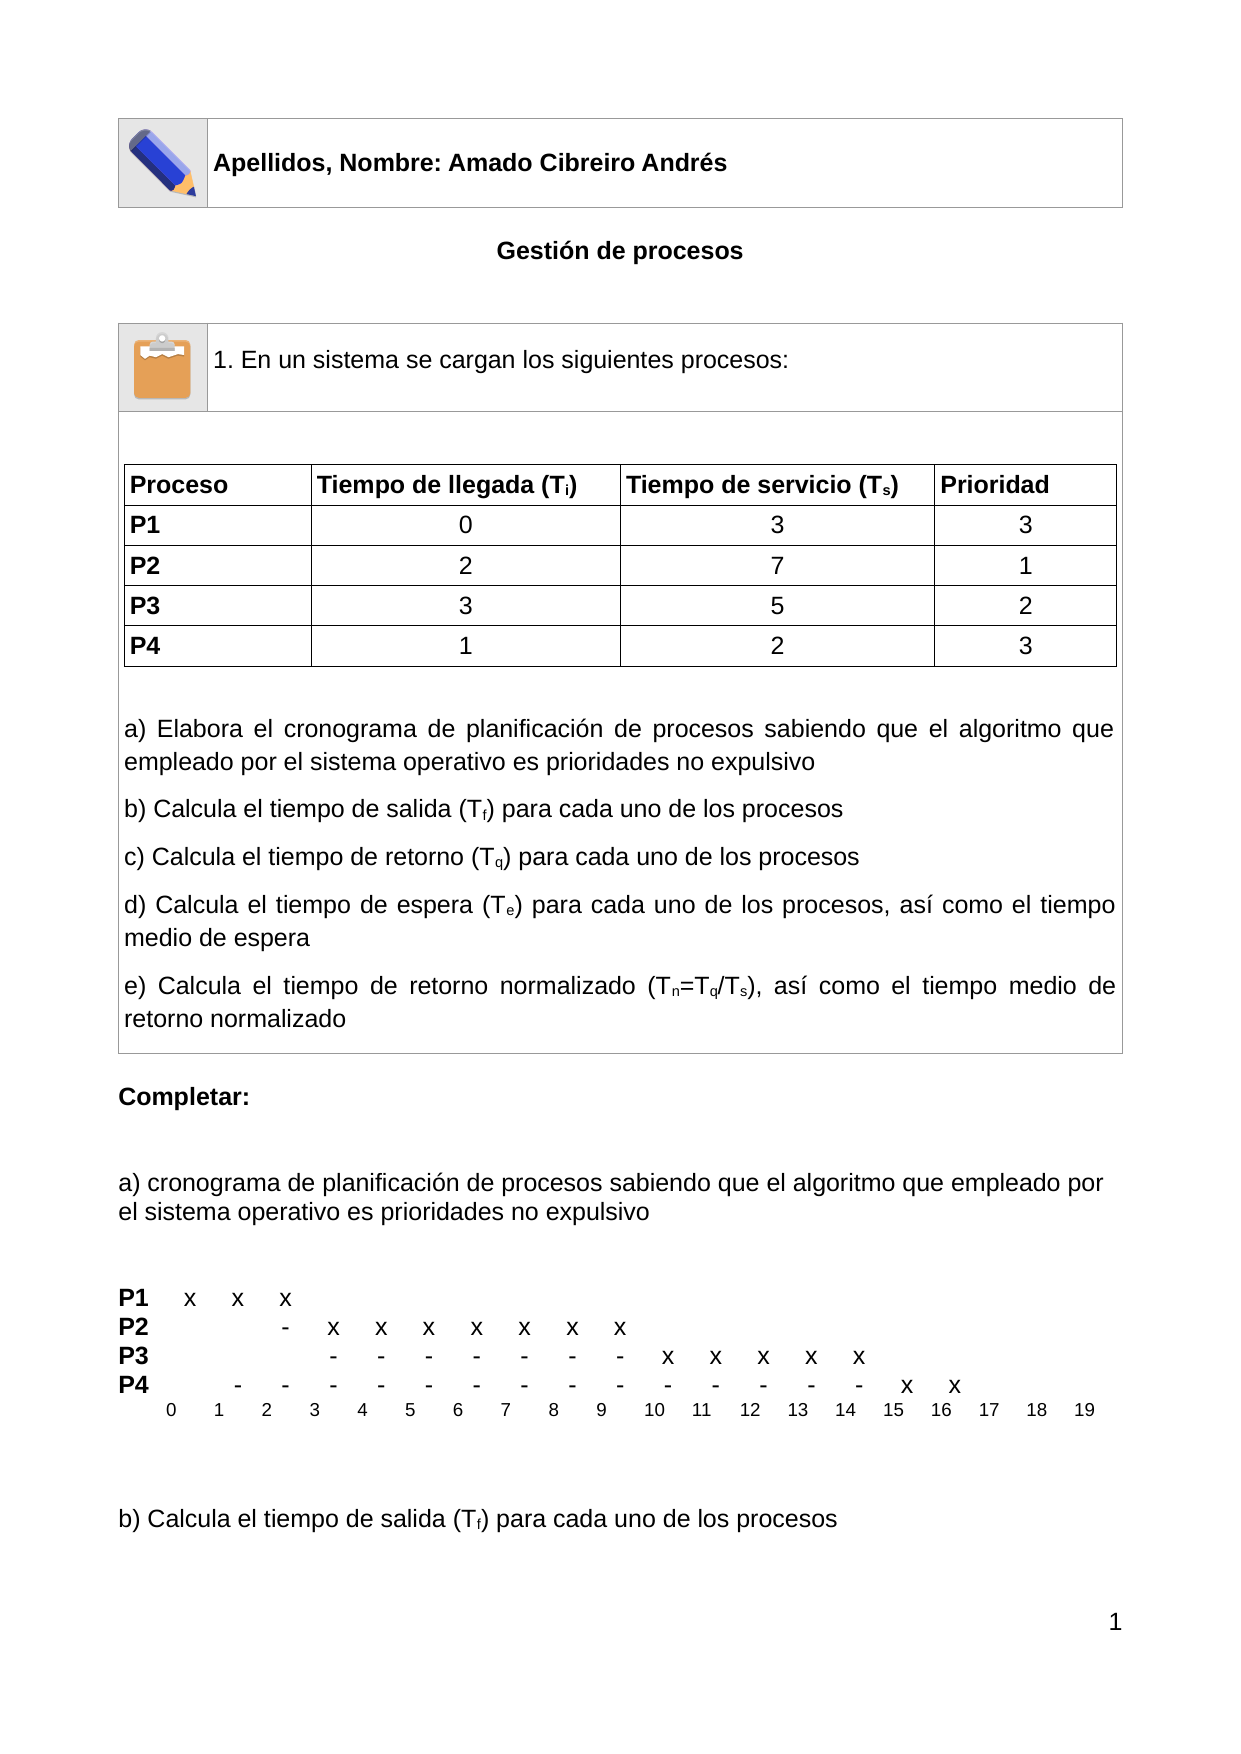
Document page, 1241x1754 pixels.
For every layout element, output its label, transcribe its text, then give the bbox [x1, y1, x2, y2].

table_cell 2 [261, 1398, 309, 1427]
table_cell - [644, 1370, 692, 1398]
table_cell 3 [309, 1398, 357, 1427]
table_cell x [596, 1312, 644, 1341]
table_cell - [692, 1370, 739, 1398]
table_header [740, 1283, 787, 1312]
table_cell P3 [125, 586, 311, 625]
table_cell 17 [979, 1398, 1026, 1427]
table_cell [166, 1341, 214, 1369]
table_header [119, 324, 207, 411]
table_cell - [214, 1370, 261, 1398]
table_cell x [883, 1370, 931, 1398]
table_cell - [835, 1370, 883, 1398]
table_cell [1026, 1370, 1074, 1398]
table_cell x [453, 1312, 500, 1341]
table_cell - [357, 1370, 405, 1398]
table_cell P4 [125, 626, 311, 666]
table_cell [883, 1341, 931, 1369]
table_cell [979, 1312, 1026, 1341]
table_cell 10 [644, 1398, 692, 1427]
table_cell [835, 1312, 883, 1341]
table_cell - [405, 1341, 453, 1369]
table_cell P1 [125, 506, 311, 545]
table_cell - [596, 1370, 644, 1398]
table_cell 2 [312, 546, 620, 585]
table_header [931, 1283, 978, 1312]
table_header [309, 1283, 357, 1312]
table_cell - [596, 1341, 644, 1369]
table_cell x [740, 1341, 787, 1369]
text a) cronograma de planificación de procesos sabiendo que el algoritmo que empleado por el sistema operativo es prioridades no expulsivo [118, 1168, 1122, 1226]
table_cell 7 [500, 1398, 548, 1427]
table_cell - [548, 1370, 596, 1398]
table_cell x [548, 1312, 596, 1341]
table_cell x [692, 1341, 739, 1369]
text Completar: [118, 1082, 1122, 1111]
table_cell 14 [835, 1398, 883, 1427]
table_header [787, 1283, 835, 1312]
table_cell 13 [787, 1398, 835, 1427]
table_cell [692, 1312, 739, 1341]
table_cell P4 [118, 1370, 166, 1398]
table_header [1026, 1283, 1074, 1312]
table_cell 5 [621, 586, 934, 625]
table_cell [1026, 1312, 1074, 1341]
table_cell 4 [357, 1398, 405, 1427]
table_cell x [357, 1312, 405, 1341]
table_cell - [453, 1341, 500, 1369]
table_cell x [835, 1341, 883, 1369]
table_cell 1 [935, 546, 1116, 585]
table_cell - [405, 1370, 453, 1398]
table_cell [979, 1341, 1026, 1369]
table_cell P2 [125, 546, 311, 585]
table_header [692, 1283, 739, 1312]
table_cell 11 [692, 1398, 739, 1427]
table_header [119, 119, 207, 207]
table_cell [1074, 1370, 1122, 1398]
table_cell - [261, 1312, 309, 1341]
table_cell 12 [740, 1398, 787, 1427]
table_cell 0 [312, 506, 620, 545]
table_header [835, 1283, 883, 1312]
table_cell 9 [596, 1398, 644, 1427]
table_cell [979, 1370, 1026, 1398]
table_cell [166, 1312, 214, 1341]
table_cell - [309, 1370, 357, 1398]
table_cell [740, 1312, 787, 1341]
table_cell 18 [1026, 1398, 1074, 1427]
table_header 1. En un sistema se cargan los siguientes procesos: [208, 324, 1122, 411]
table_header x [214, 1283, 261, 1312]
table_cell x [644, 1341, 692, 1369]
table_header [979, 1283, 1026, 1312]
table_cell 5 [405, 1398, 453, 1427]
table_header Tiempo de llegada (Ti) [312, 465, 620, 504]
text b) Calcula el tiempo de salida (Tf) para cada uno de los procesos [118, 1504, 1122, 1532]
table_header x [166, 1283, 214, 1312]
table_cell x [787, 1341, 835, 1369]
table_header Apellidos, Nombre: Amado Cibreiro Andrés [208, 119, 1122, 207]
table_cell [931, 1341, 978, 1369]
table_cell 2 [621, 626, 934, 666]
table_cell 6 [453, 1398, 500, 1427]
table_cell - [500, 1341, 548, 1369]
table_cell 2 [935, 586, 1116, 625]
table_header [405, 1283, 453, 1312]
table_header Tiempo de servicio (Ts) [621, 465, 934, 504]
table_cell [214, 1312, 261, 1341]
table_cell [644, 1312, 692, 1341]
table_cell x [500, 1312, 548, 1341]
table_cell [1074, 1341, 1122, 1369]
table_header [548, 1283, 596, 1312]
table_header [453, 1283, 500, 1312]
table_cell - [261, 1370, 309, 1398]
table_cell 19 [1074, 1398, 1122, 1427]
table_cell x [931, 1370, 978, 1398]
table_header Prioridad [935, 465, 1116, 504]
table_cell - [740, 1370, 787, 1398]
table_cell - [357, 1341, 405, 1369]
table_cell - [309, 1341, 357, 1369]
table_header [357, 1283, 405, 1312]
table_cell 1 [214, 1398, 261, 1427]
table_cell 8 [548, 1398, 596, 1427]
table_cell [214, 1341, 261, 1369]
table_cell - [787, 1370, 835, 1398]
table_header [596, 1283, 644, 1312]
table_cell 16 [931, 1398, 978, 1427]
table_header [1074, 1283, 1122, 1312]
table_cell - [453, 1370, 500, 1398]
table_header Proceso [125, 465, 311, 504]
table_header [644, 1283, 692, 1312]
table_cell 1 [312, 626, 620, 666]
table_header [883, 1283, 931, 1312]
table_header [500, 1283, 548, 1312]
table_cell 3 [312, 586, 620, 625]
text Gestión de procesos [118, 236, 1122, 265]
table_cell [883, 1312, 931, 1341]
table_cell - [548, 1341, 596, 1369]
table_cell 3 [621, 506, 934, 545]
table_cell [787, 1312, 835, 1341]
table_cell 7 [621, 546, 934, 585]
table_header P1 [118, 1283, 166, 1312]
table_cell x [405, 1312, 453, 1341]
table_cell P2 [118, 1312, 166, 1341]
table_cell [1026, 1341, 1074, 1369]
table_cell [931, 1312, 978, 1341]
table_header x [261, 1283, 309, 1312]
table_cell [261, 1341, 309, 1369]
table_cell [118, 1398, 166, 1427]
table_cell P3 [118, 1341, 166, 1369]
table_cell [1074, 1312, 1122, 1341]
table_cell 15 [883, 1398, 931, 1427]
table_cell 3 [935, 506, 1116, 545]
table_cell x [309, 1312, 357, 1341]
table_cell 3 [935, 626, 1116, 666]
table_cell - [500, 1370, 548, 1398]
table_cell [166, 1370, 214, 1398]
table_cell a) Elabora el cronograma de planificación de procesos sabiendo que el algoritmo que empleado por el sistema operativo es prioridades no expulsivo b) Calcula el tiempo de salida (Tf) para cada uno de los procesos c) Calcula el tiempo de retorno (Tq) para cada uno de los procesos d) Calcula el tiempo de espera (Te) para cada uno de los procesos, así como el tiempo medio de espera e) Calcula el tiempo de retorno normalizado (Tn=Tq/Ts), así como el tiempo medio de retorno normalizado [119, 412, 1122, 1053]
table_cell 0 [166, 1398, 214, 1427]
